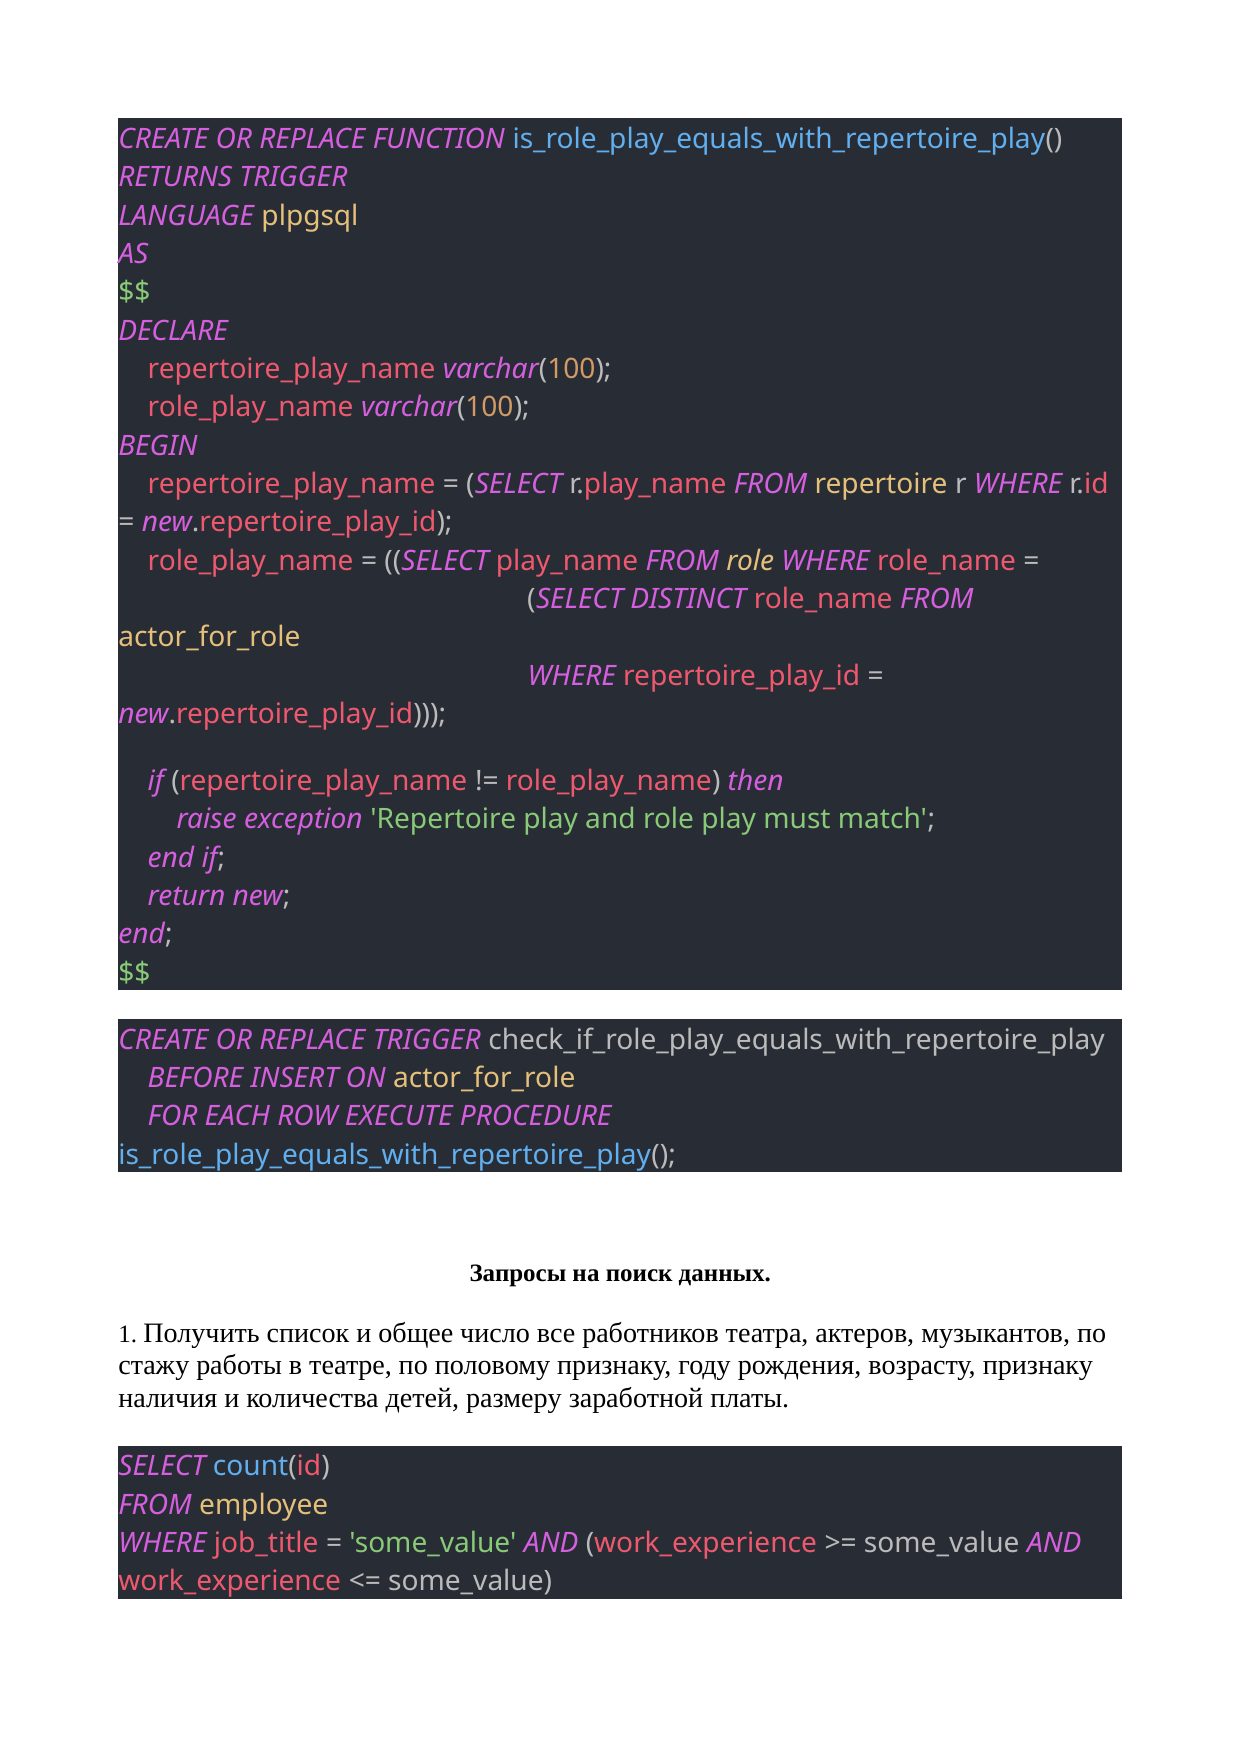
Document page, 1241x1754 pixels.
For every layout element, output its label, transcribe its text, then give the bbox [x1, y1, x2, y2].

text CREATE OR REPLACE TRIGGER check_if_role_play_equals_with_repertoire_play BEFORE INSERT ON actor_for_role FOR EACH ROW EXECUTE PROCEDURE is_role_play_equals_with_repertoire_play(); [118, 1019, 1122, 1172]
text 1. Получить список и общее число все pаботников театpа, актеpов, музыкантов, по стажу pаботы в театpе, по половому пpизнаку, году pождения, возpасту, пpизнаку наличия и количества детей, pазмеpу заpаботной платы. [118, 1316, 1122, 1413]
text SELECT count(id) FROM employee WHERE job_title = 'some_value' AND (work_experience >= some_value AND work_experience <= some_value) [118, 1446, 1122, 1599]
text CREATE OR REPLACE FUNCTION is_role_play_equals_with_repertoire_play() RETURNS TRIGGER LANGUAGE plpgsql AS $$ DECLARE repertoire_play_name varchar(100); role_play_name varchar(100); BEGIN repertoire_play_name = (SELECT r.play_name FROM repertoire r WHERE r.id = new.repertoire_play_id); role_play_name = ((SELECT play_name FROM role WHERE role_name = (SELECT DISTINCT role_name FROM actor_for_role WHERE repertoire_play_id = new.repertoire_play_id))); if (repertoire_play_name != role_play_name) then raise exception 'Repertoire play and role play must match'; end if; return new; end; $$ [118, 118, 1122, 990]
text Запросы на поиск данных. [118, 1258, 1122, 1287]
